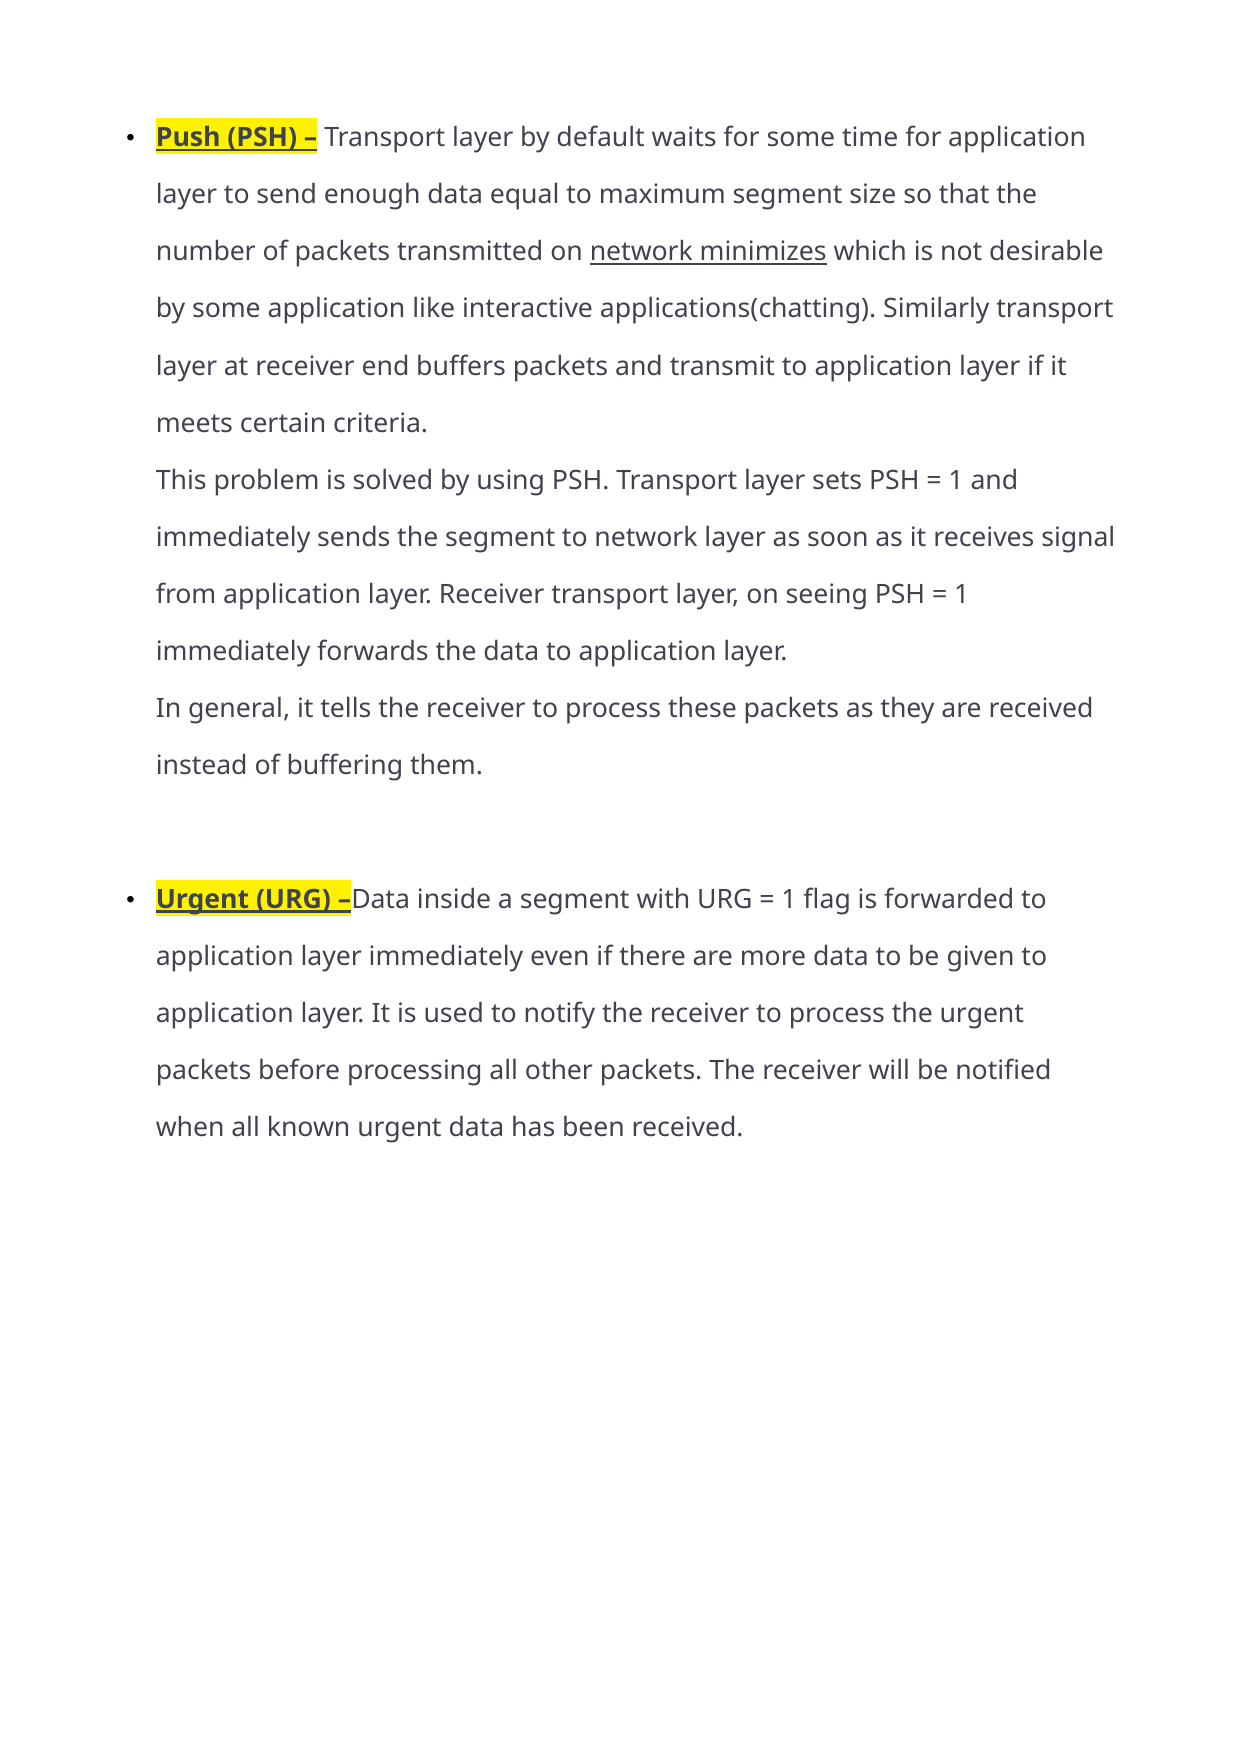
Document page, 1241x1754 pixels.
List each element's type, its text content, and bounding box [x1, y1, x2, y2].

list Urgent (URG) –Data inside a segment with URG = 1 flag is forwarded to application layer immediately even if there are more data to be given to application layer. It is used to notify the receiver to process the urgent packets before processing all other packets. The receiver will be notified when all known urgent data has been received. [156, 880, 1122, 1144]
list This problem is solved by using PSH. Transport layer sets PSH = 1 and immediately sends the segment to network layer as soon as it receives signal from application layer. Receiver transport layer, on seeing PSH = 1 immediately forwards the data to application layer. In general, it tells the receiver to process these packets as they are received instead of buffering them. [156, 461, 1122, 782]
list Push (PSH) – Transport layer by default waits for some time for application layer to send enough data equal to maximum segment size so that the number of packets transmitted on network minimizes which is not desirable by some application like interactive applications(chatting). Similarly transport layer at receiver end buffers packets and transmit to application layer if it meets certain criteria. [156, 118, 1122, 440]
